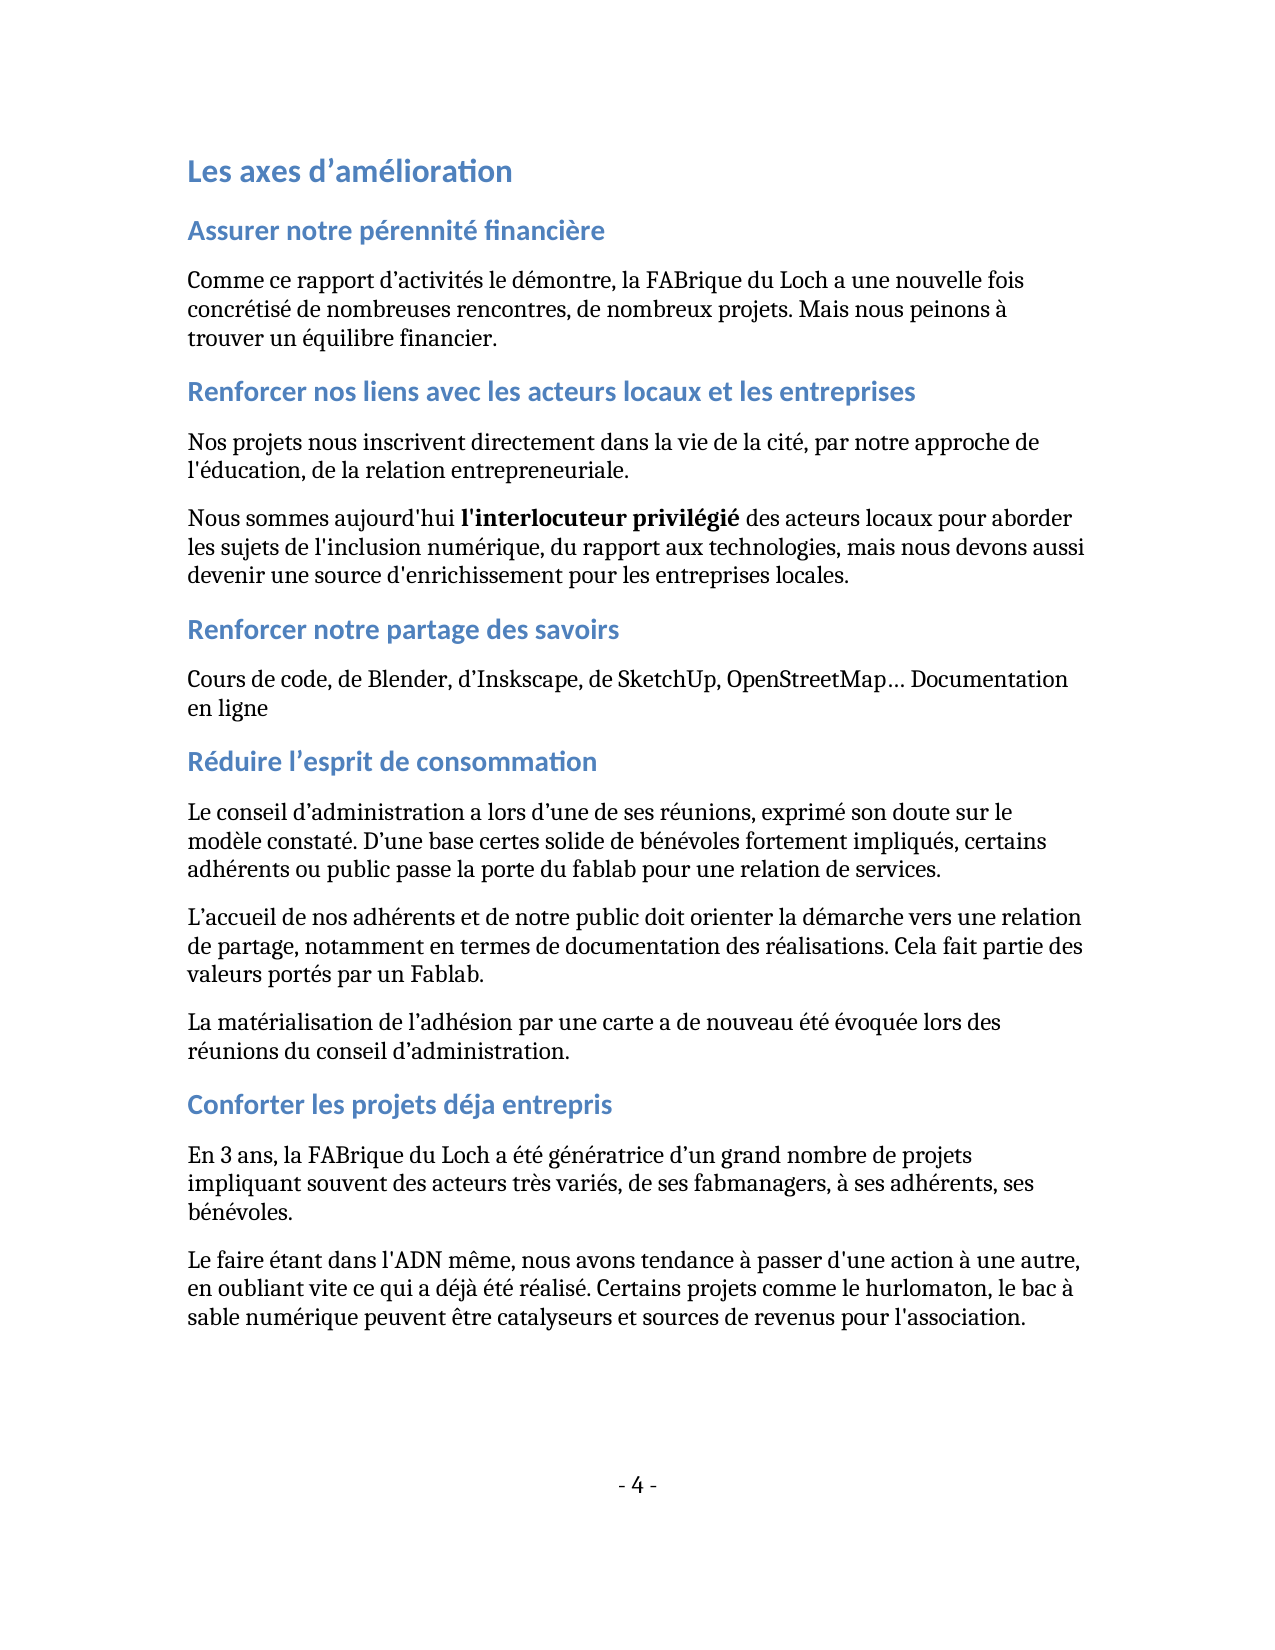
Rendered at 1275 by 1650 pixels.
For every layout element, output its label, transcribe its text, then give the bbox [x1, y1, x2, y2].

text Nous sommes aujourd'hui l'interlocuteur privilégié des acteurs locaux pour aborder les sujets de l'inclusion numérique, du rapport aux technologies, mais nous devons aussi devenir une source d'enrichissement pour les entreprises locales. [187, 504, 1087, 590]
text En 3 ans, la FABrique du Loch a été génératrice d’un grand nombre de projets impliquant souvent des acteurs très variés, de ses fabmanagers, à ses adhérents, ses bénévoles. [187, 1141, 1087, 1227]
text Le faire étant dans l'ADN même, nous avons tendance à passer d'une action à une autre, en oubliant vite ce qui a déjà été réalisé. Certains projets comme le hurlomaton, le bac à sable numérique peuvent être catalyseurs et sources de revenus pour l'association. [187, 1246, 1087, 1332]
text La matérialisation de l’adhésion par une carte a de nouveau été évoquée lors des réunions du conseil d’administration. [187, 1008, 1087, 1065]
text Comme ce rapport d’activités le démontre, la FABrique du Loch a une nouvelle fois concrétisé de nombreuses rencontres, de nombreux projets. Mais nous peinons à trouver un équilibre financier. [187, 266, 1087, 352]
subtitle Renforcer nos liens avec les acteurs locaux et les entreprises [187, 373, 1087, 409]
subtitle Les axes d’amélioration [187, 150, 1087, 191]
text L’accueil de nos adhérents et de notre public doit orienter la démarche vers une relation de partage, notamment en termes de documentation des réalisations. Cela fait partie des valeurs portés par un Fablab. [187, 903, 1087, 989]
text Cours de code, de Blender, d’Inskscape, de SketchUp, OpenStreetMap… Documentation en ligne [187, 665, 1087, 723]
text Le conseil d’administration a lors d’une de ses réunions, exprimé son doute sur le modèle constaté. D’une base certes solide de bénévoles fortement impliqués, certains adhérents ou public passe la porte du fablab pour une relation de services. [187, 798, 1087, 884]
text Nos projets nous inscrivent directement dans la vie de la cité, par notre approche de l'éducation, de la relation entrepreneuriale. [187, 427, 1087, 485]
subtitle Conforter les projets déja entrepris [187, 1086, 1087, 1122]
subtitle Assurer notre pérennité financière [187, 212, 1087, 247]
subtitle Réduire l’esprit de consommation [187, 743, 1087, 779]
subtitle Renforcer notre partage des savoirs [187, 611, 1087, 646]
